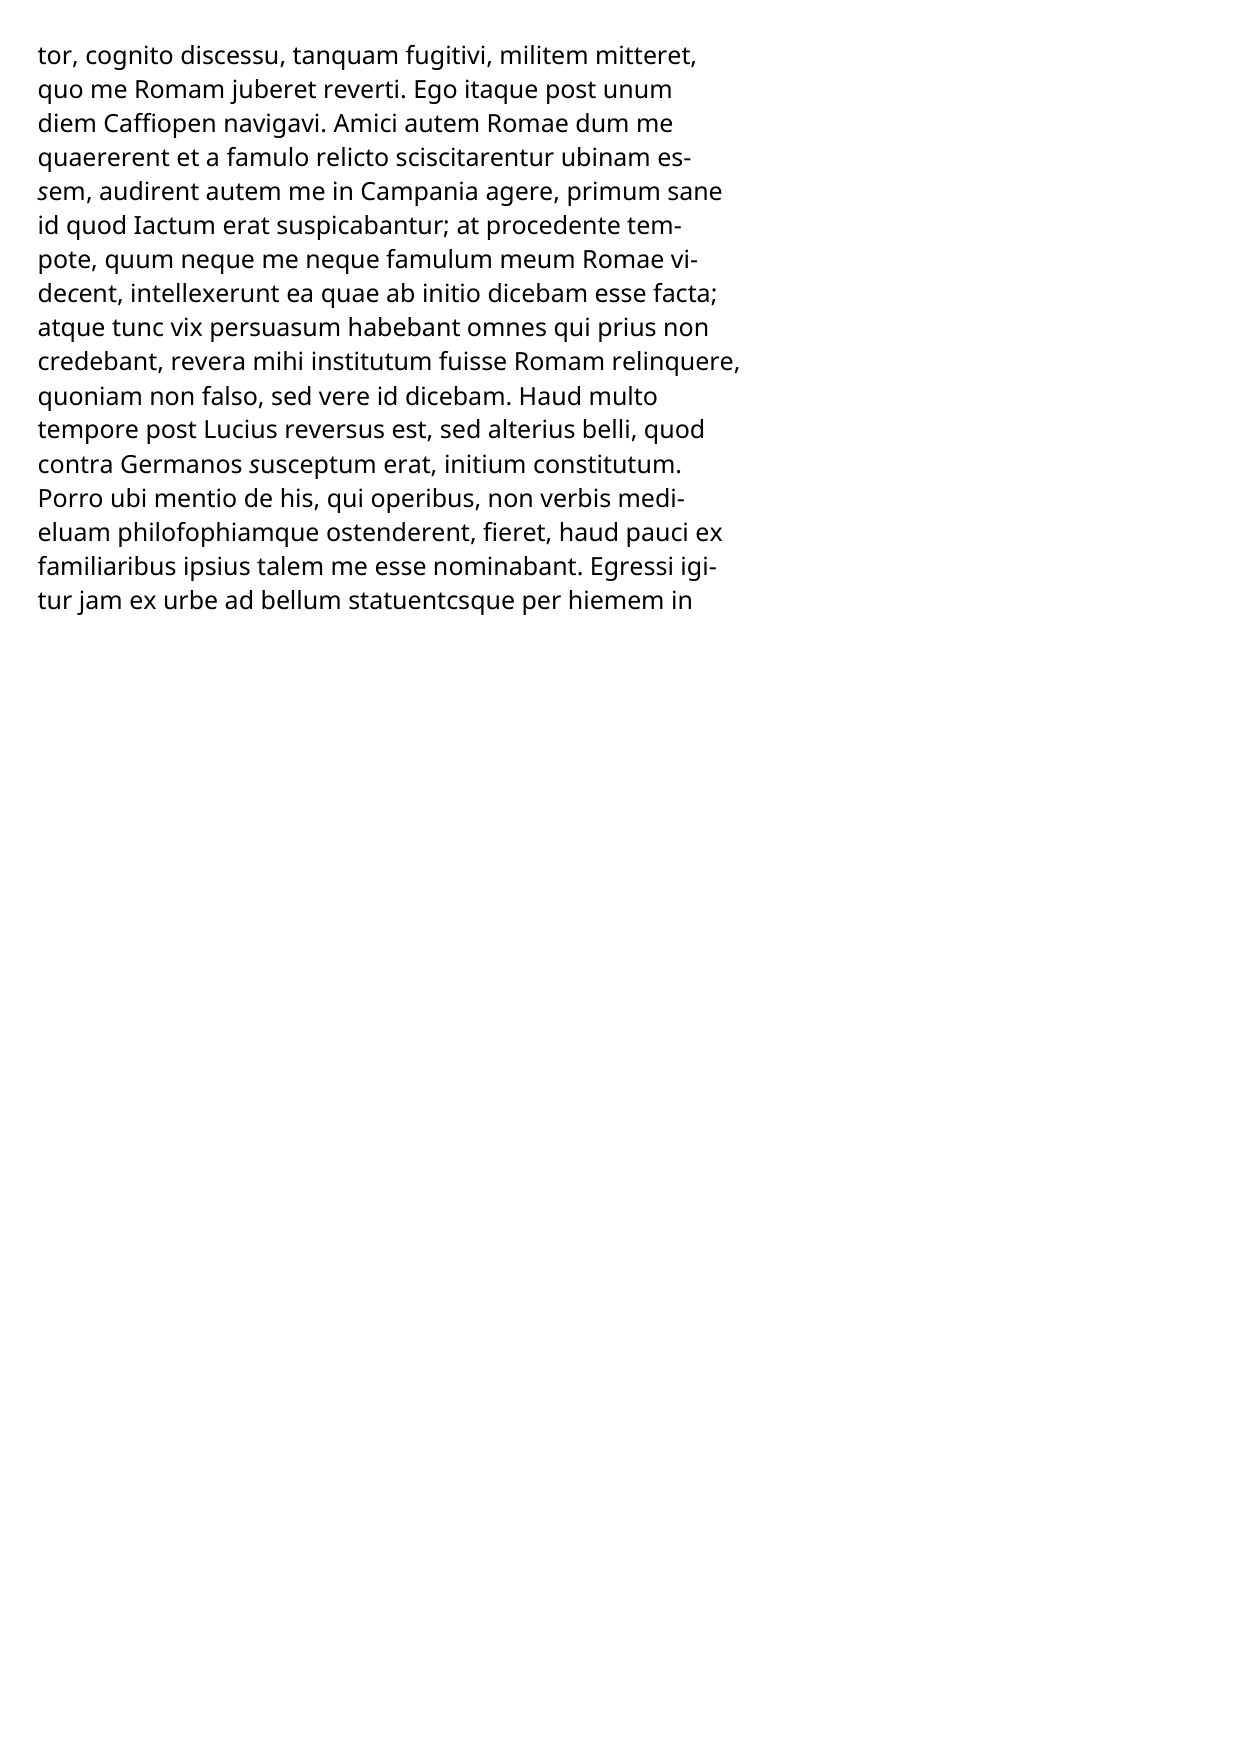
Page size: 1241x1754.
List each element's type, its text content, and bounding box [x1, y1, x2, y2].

text tor, cognito discessu, tanquam fugitivi, militem mitteret, quo me Romam juberet reverti. Ego itaque post unum diem Caffiopen navigavi. Amici autem Romae dum me quaererent et a famulo relicto sciscitarentur ubinam es- sem, audirent autem me in Campania agere, primum sane id quod Iactum erat suspicabantur; at procedente tem- pote, quum neque me neque famulum meum Romae vi- decent, intellexerunt ea quae ab initio dicebam esse facta; atque tunc vix persuasum habebant omnes qui prius non credebant, revera mihi institutum fuisse Romam relinquere, quoniam non falso, sed vere id dicebam. Haud multo tempore post Lucius reversus est, sed alterius belli, quod contra Germanos susceptum erat, initium constitutum. Porro ubi mentio de his, qui operibus, non verbis medi- eluam philofophiamque ostenderent, fieret, haud pauci ex familiaribus ipsius talem me esse nominabant. Egressi igi- tur jam ex urbe ad bellum statuentcsque per hiemem in [37, 37, 1203, 617]
